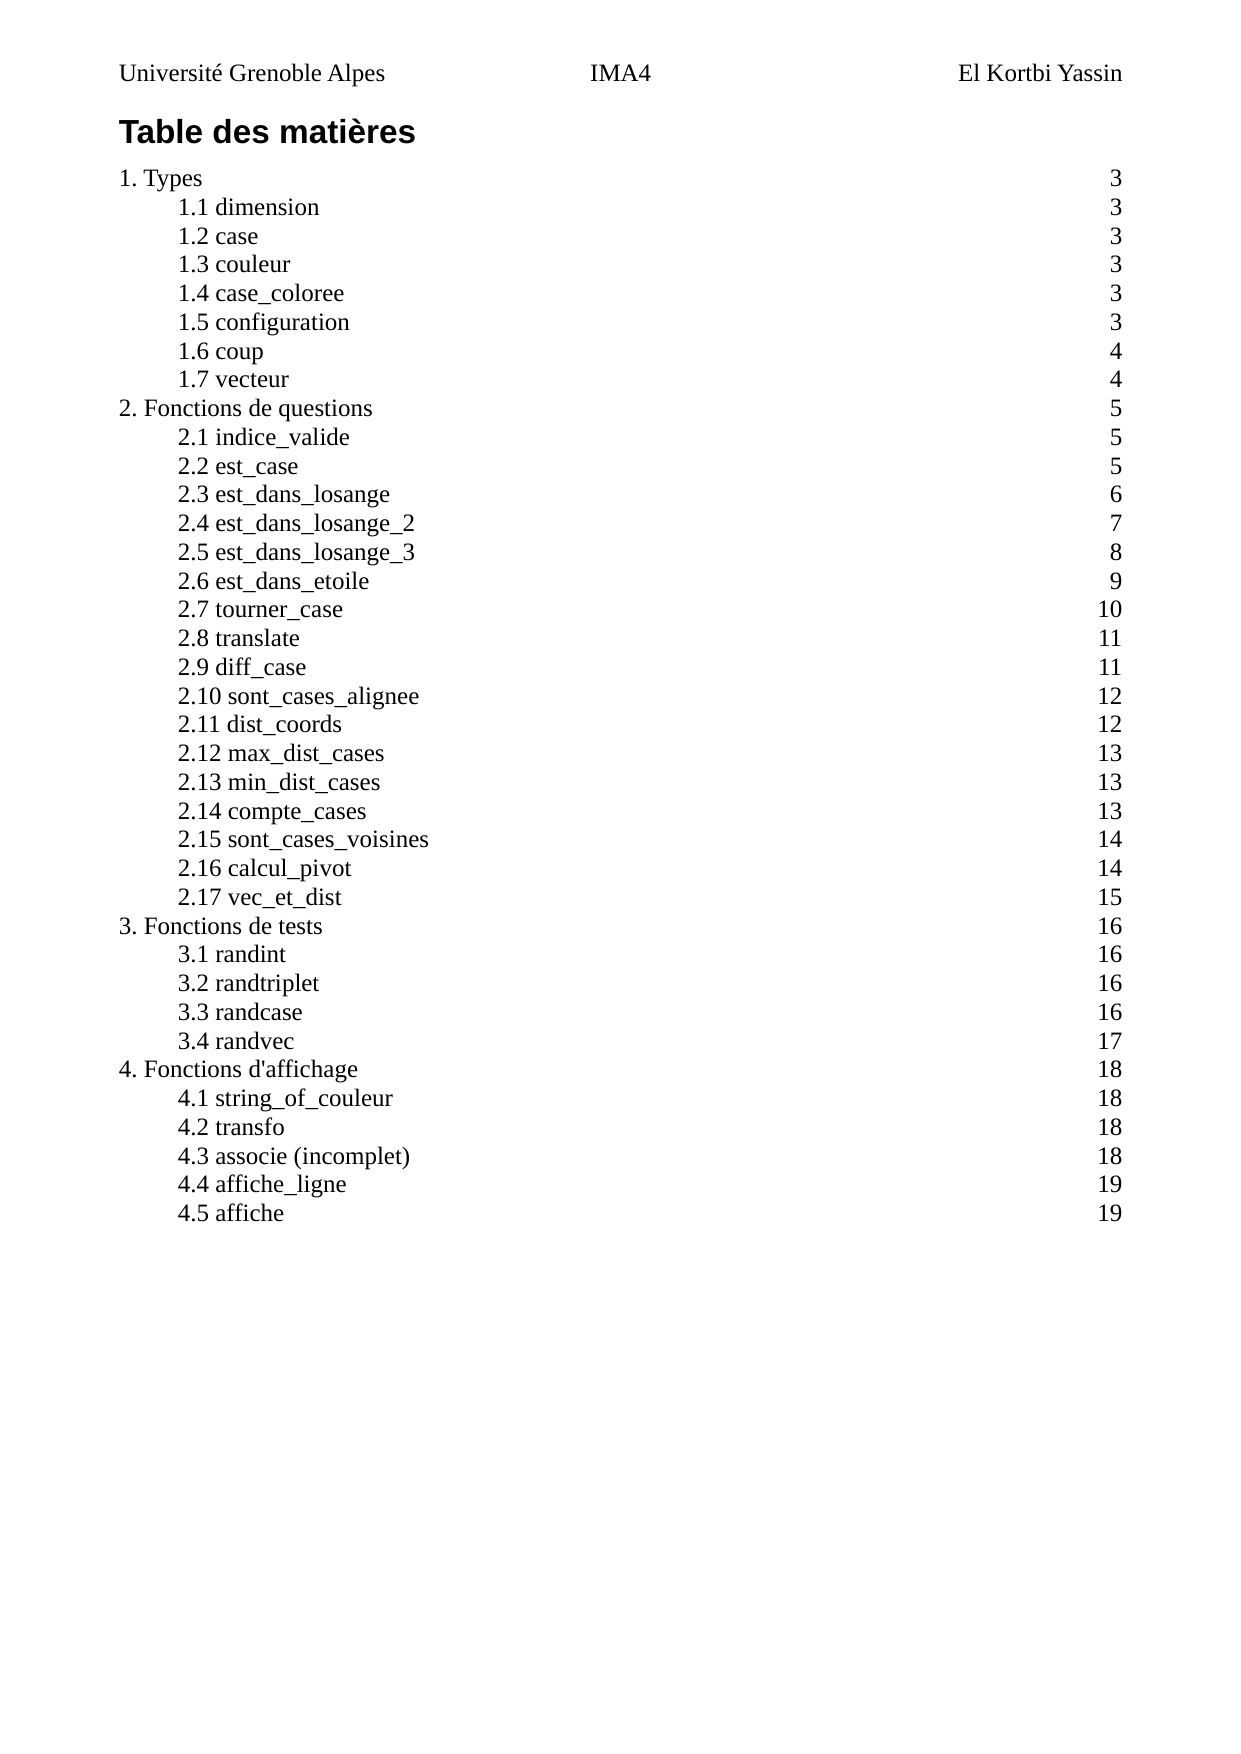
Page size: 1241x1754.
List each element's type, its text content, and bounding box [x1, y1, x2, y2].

text 2.6 est_dans_etoile 9 [178, 566, 1122, 594]
subtitle Table des matières [118, 112, 1122, 151]
text 4.3 associe (incomplet) 18 [178, 1141, 1122, 1169]
text 3. Fonctions de tests 16 [118, 911, 1122, 939]
text 3.4 randvec 17 [178, 1026, 1122, 1054]
text 2.10 sont_cases_alignee 12 [178, 681, 1122, 709]
text 3.3 randcase 16 [178, 997, 1122, 1026]
text 2.13 min_dist_cases 13 [178, 767, 1122, 796]
text 3.1 randint 16 [178, 939, 1122, 968]
text 4.5 affiche 19 [178, 1198, 1122, 1227]
text 1.2 case 3 [178, 221, 1122, 249]
text 2.5 est_dans_losange_3 8 [178, 537, 1122, 566]
text 2.11 dist_coords 12 [178, 709, 1122, 738]
text 2.15 sont_cases_voisines 14 [178, 824, 1122, 853]
text 2.2 est_case 5 [178, 451, 1122, 479]
text 2.4 est_dans_losange_2 7 [178, 508, 1122, 537]
text 4.1 string_of_couleur 18 [178, 1083, 1122, 1112]
text 1.1 dimension 3 [178, 192, 1122, 221]
text 2.9 diff_case 11 [178, 652, 1122, 681]
text 2.8 translate 11 [178, 623, 1122, 652]
text 3.2 randtriplet 16 [178, 968, 1122, 997]
text 1. Types 3 [118, 163, 1122, 192]
text 2.16 calcul_pivot 14 [178, 853, 1122, 882]
text 2.17 vec_et_dist 15 [178, 882, 1122, 911]
text 4.4 affiche_ligne 19 [178, 1169, 1122, 1198]
text 2.3 est_dans_losange 6 [178, 479, 1122, 508]
text 4. Fonctions d'affichage 18 [118, 1054, 1122, 1083]
text 1.6 coup 4 [178, 336, 1122, 364]
text 1.7 vecteur 4 [178, 364, 1122, 393]
text 2.7 tourner_case 10 [178, 594, 1122, 623]
text 1.5 configuration 3 [178, 307, 1122, 336]
text 2.1 indice_valide 5 [178, 422, 1122, 451]
text 1.3 couleur 3 [178, 249, 1122, 278]
text 2.14 compte_cases 13 [178, 796, 1122, 824]
text 2. Fonctions de questions 5 [118, 393, 1122, 422]
text 2.12 max_dist_cases 13 [178, 738, 1122, 767]
text 1.4 case_coloree 3 [178, 278, 1122, 307]
text 4.2 transfo 18 [178, 1112, 1122, 1141]
